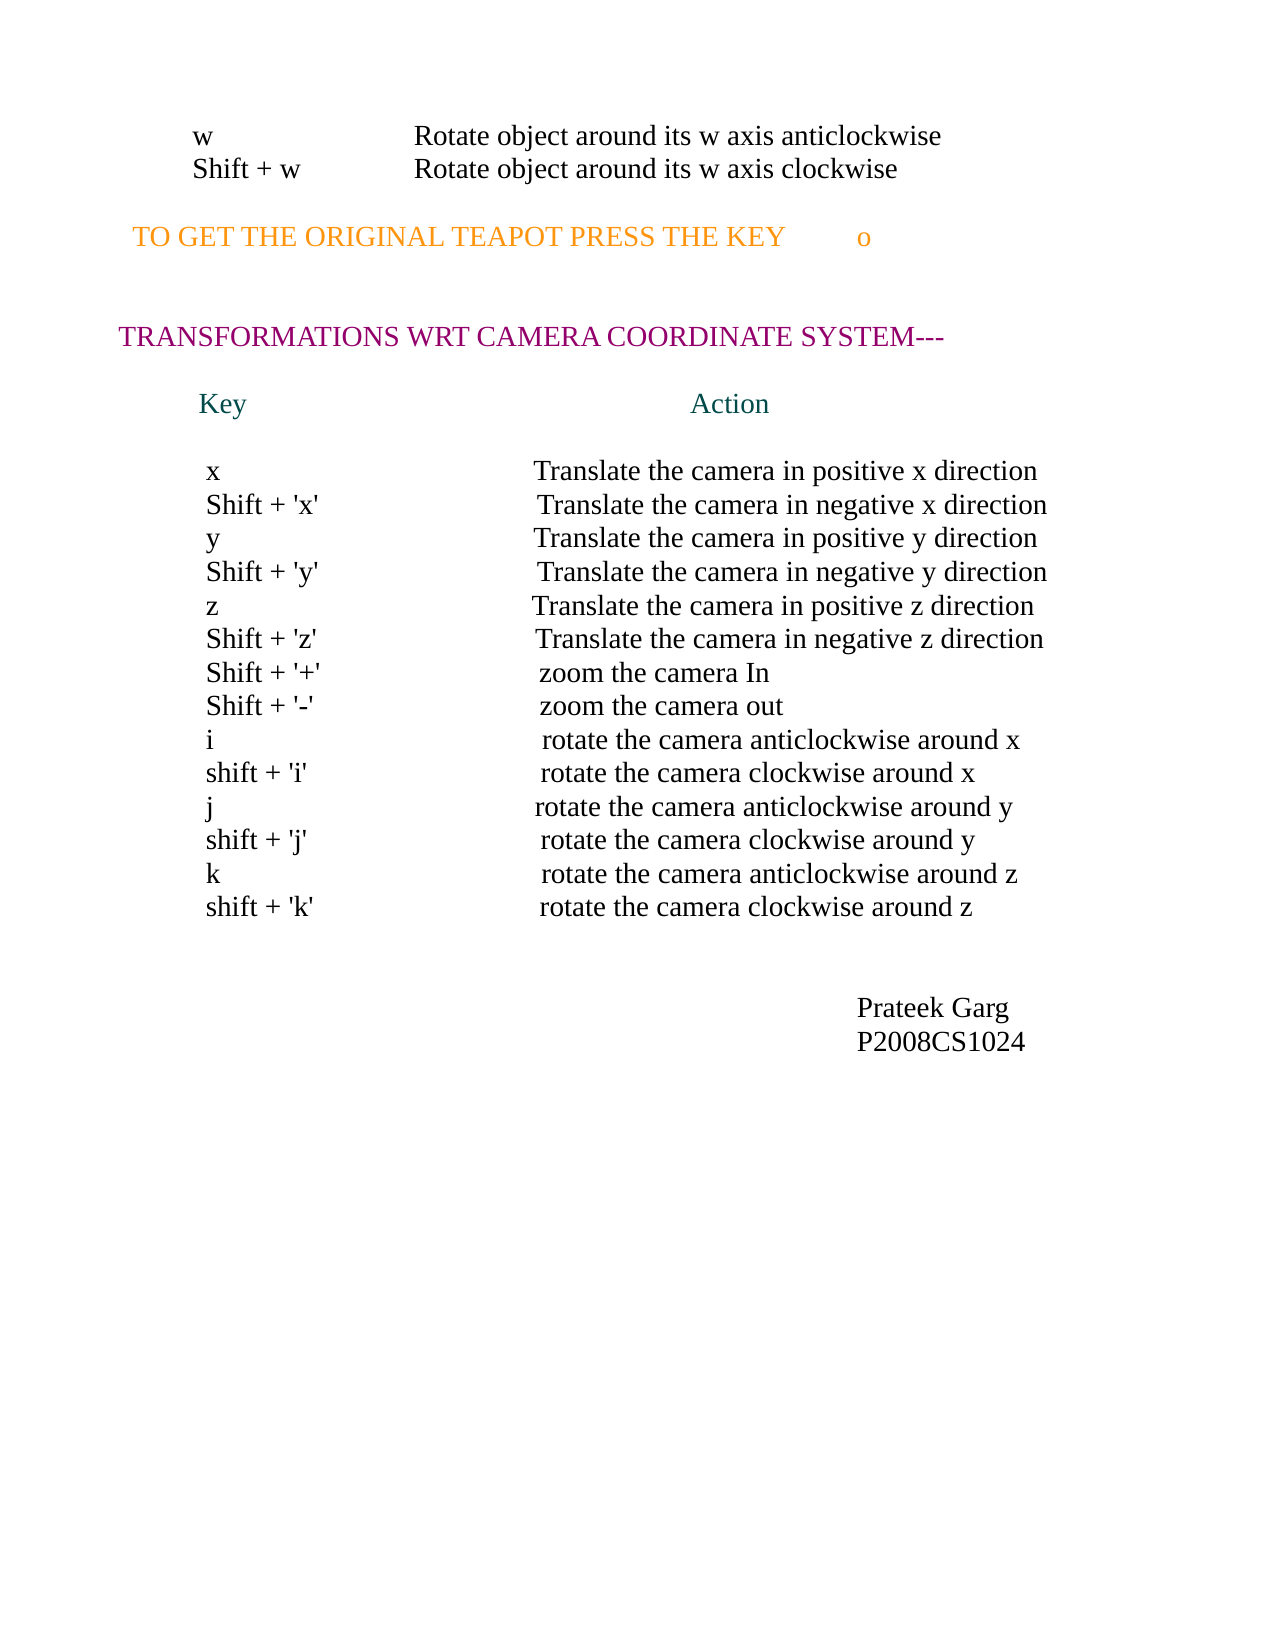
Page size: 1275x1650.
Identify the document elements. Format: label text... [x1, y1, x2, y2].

text Shift + 'z' Translate the camera in negative z direction [118, 621, 1157, 655]
text x Translate the camera in positive x direction [118, 453, 1157, 487]
text Shift + 'y' Translate the camera in negative y direction [118, 554, 1157, 588]
text Shift + '+' zoom the camera In [118, 655, 1157, 688]
text Shift + w Rotate object around its w axis clockwise [118, 152, 1157, 185]
text Shift + 'x' Translate the camera in negative x direction [118, 487, 1157, 521]
text Shift + '-' zoom the camera out [118, 688, 1157, 722]
text y Translate the camera in positive y direction [118, 521, 1157, 554]
text Key Action [118, 386, 1157, 420]
text TO GET THE ORIGINAL TEAPOT PRESS THE KEY o [118, 219, 1157, 252]
text i rotate the camera anticlockwise around x [118, 722, 1157, 755]
text shift + 'k' rotate the camera clockwise around z [118, 889, 1157, 923]
text j rotate the camera anticlockwise around y [118, 789, 1157, 822]
text z Translate the camera in positive z direction [118, 588, 1157, 621]
text w Rotate object around its w axis anticlockwise [118, 118, 1157, 152]
text k rotate the camera anticlockwise around z [118, 856, 1157, 889]
text P2008CS1024 [118, 1024, 1157, 1057]
text TRANSFORMATIONS WRT CAMERA COORDINATE SYSTEM--- [118, 319, 1157, 353]
text shift + 'i' rotate the camera clockwise around x [118, 755, 1157, 789]
text Prateek Garg [118, 990, 1157, 1024]
text shift + 'j' rotate the camera clockwise around y [118, 822, 1157, 856]
